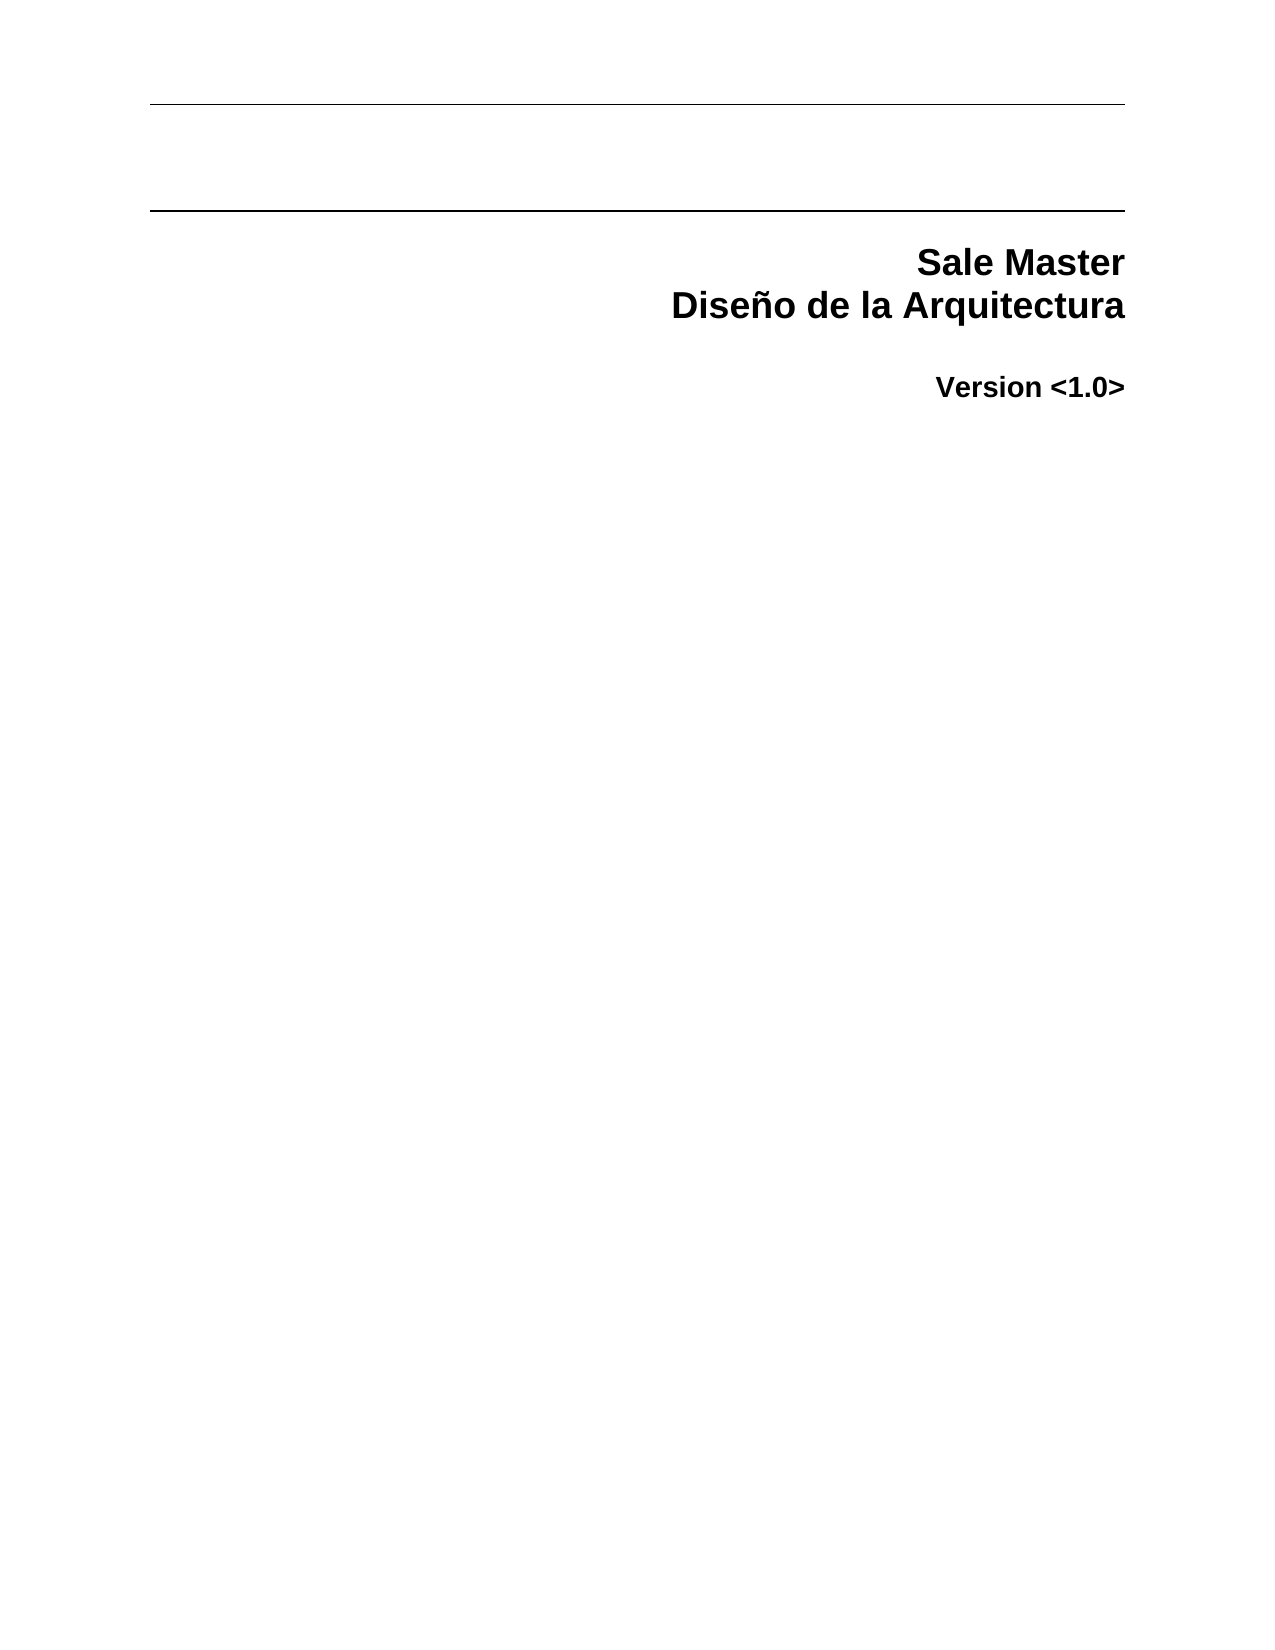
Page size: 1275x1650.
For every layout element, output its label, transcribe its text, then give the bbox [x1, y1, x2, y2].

subtitle Diseño de la Arquitectura [150, 283, 1125, 327]
subtitle Sale Master [150, 240, 1125, 283]
subtitle Version <1.0> [150, 370, 1125, 403]
